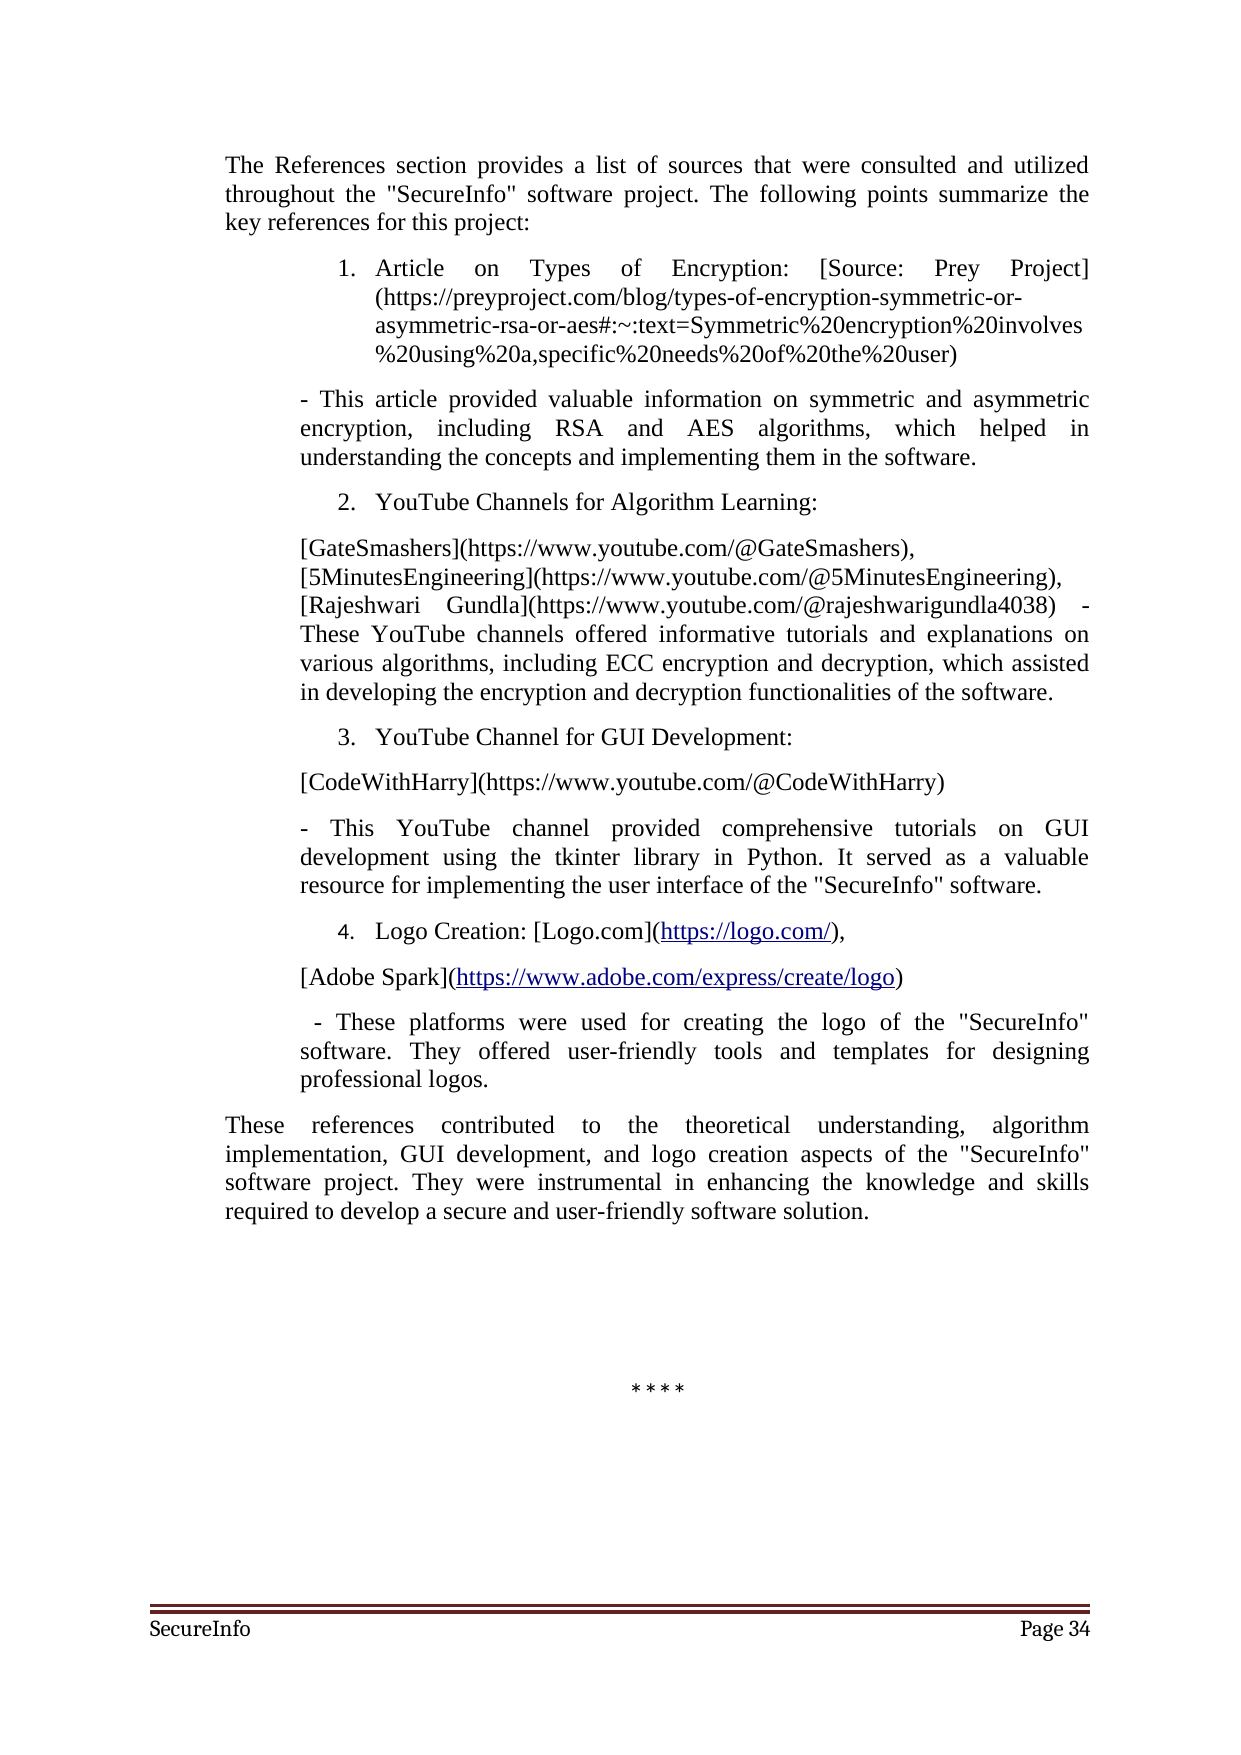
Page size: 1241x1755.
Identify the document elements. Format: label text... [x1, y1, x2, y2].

list - This article provided valuable information on symmetric and asymmetric encryption, including RSA and AES algorithms, which helped in understanding the concepts and implementing them in the software. [300, 384, 1090, 471]
list YouTube Channels for Algorithm Learning: [337, 487, 1090, 516]
list - This YouTube channel provided comprehensive tutorials on GUI development using the tkinter library in Python. It served as a valuable resource for implementing the user interface of the "SecureInfo" software. [300, 813, 1090, 899]
list - These platforms were used for creating the logo of the "SecureInfo" software. They offered user-friendly tools and templates for designing professional logos. [300, 1007, 1090, 1093]
list YouTube Channel for GUI Development: [337, 722, 1090, 751]
list Logo Creation: [Logo.com](https://logo.com/), [337, 916, 1090, 945]
text These references contributed to the theoretical understanding, algorithm implementation, GUI development, and logo creation aspects of the "SecureInfo" software project. They were instrumental in enhancing the knowledge and skills required to develop a secure and user-friendly software solution. [225, 1110, 1090, 1225]
text **** [225, 1376, 1090, 1412]
list [Adobe Spark](https://www.adobe.com/express/create/logo) [300, 962, 1090, 990]
list [GateSmashers](https://www.youtube.com/@GateSmashers), [5MinutesEngineering](https://www.youtube.com/@5MinutesEngineering), [Rajeshwari Gundla](https://www.youtube.com/@rajeshwarigundla4038) - These YouTube channels offered informative tutorials and explanations on various algorithms, including ECC encryption and decryption, which assisted in developing the encryption and decryption functionalities of the software. [300, 533, 1090, 705]
list Article on Types of Encryption: [Source: Prey Project] (https://preyproject.com/blog/types-of-encryption-symmetric-or-asymmetric-rsa-or-aes#:~:text=Symmetric%20encryption%20involves%20using%20a,specific%20needs%20of%20the%20user) [337, 253, 1090, 368]
text The References section provides a list of sources that were consulted and utilized throughout the "SecureInfo" software project. The following points summarize the key references for this project: [225, 150, 1090, 236]
list [CodeWithHarry](https://www.youtube.com/@CodeWithHarry) [300, 767, 1090, 796]
